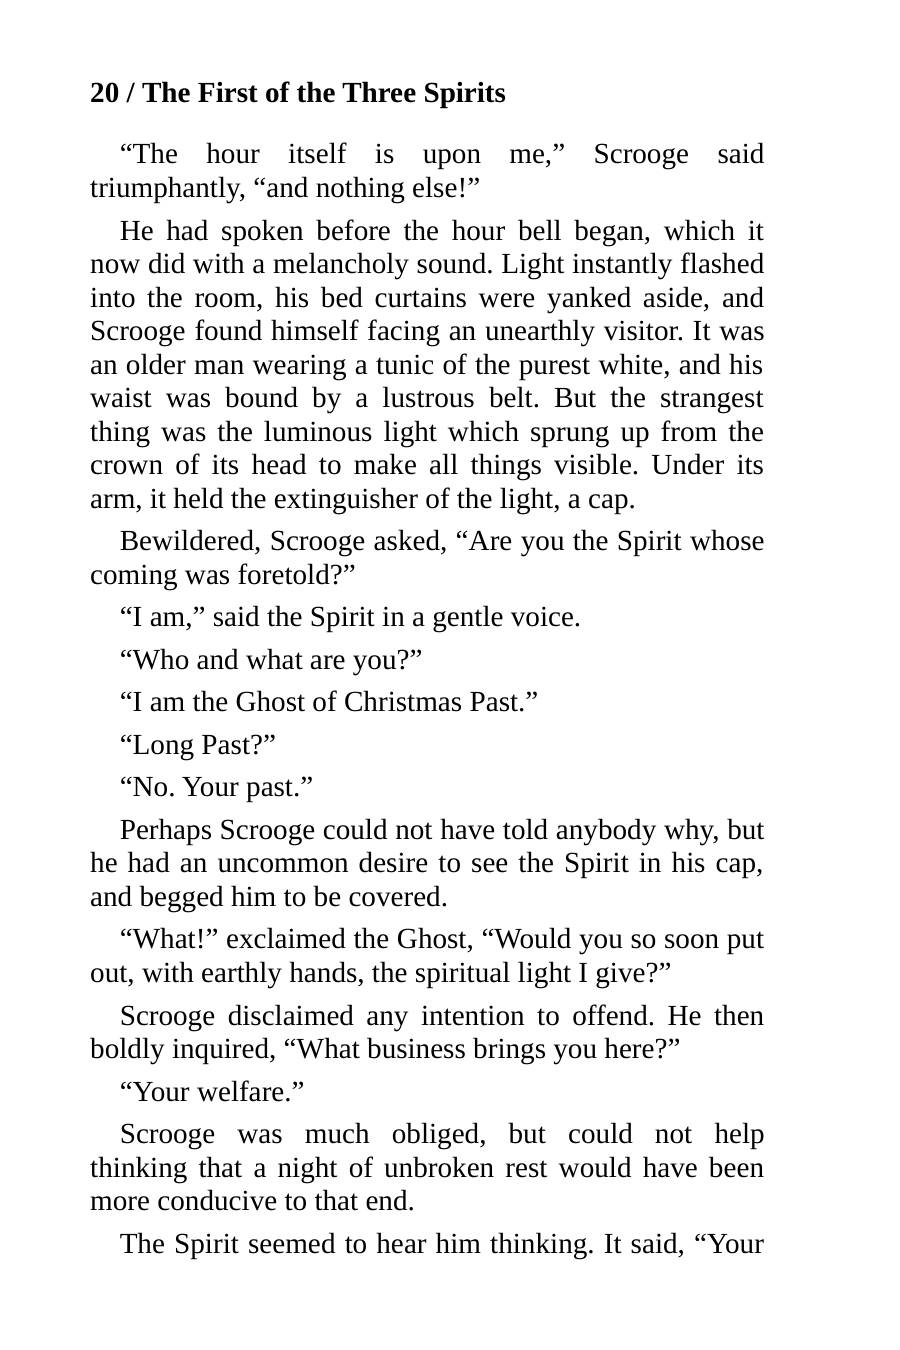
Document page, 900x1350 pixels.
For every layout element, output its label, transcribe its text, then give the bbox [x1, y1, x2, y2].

text “I am,” said the Spirit in a gentle voice. [90, 599, 765, 633]
text “Who and what are you?” [90, 642, 765, 676]
text Scrooge disclaimed any intention to offend. He then boldly inquired, “What business brings you here?” [90, 998, 765, 1065]
text Perhaps Scrooge could not have told anybody why, but he had an uncommon desire to see the Spirit in his cap, and begged him to be covered. [90, 812, 765, 913]
text “Your welfare.” [90, 1074, 765, 1107]
text Bewildered, Scrooge asked, “Are you the Spirit whose coming was foretold?” [90, 523, 765, 591]
text He had spoken before the hour bell began, which it now did with a melancholy sound. Light instantly flashed into the room, his bed curtains were yanked aside, and Scrooge found himself facing an unearthly visitor. It was an older man wearing a tunic of the purest white, and his waist was bound by a lustrous belt. But the strangest thing was the luminous light which sprung up from the crown of its head to make all things visible. Under its arm, it held the extinguisher of the light, a cap. [90, 213, 765, 514]
text Scrooge was much obliged, but could not help thinking that a night of unbroken rest would have been more conducive to that end. [90, 1116, 765, 1217]
text “I am the Ghost of Christmas Past.” [90, 684, 765, 718]
text “No. Your past.” [90, 769, 765, 803]
text “What!” exclaimed the Ghost, “Would you so soon put out, with earthly hands, the spiritual light I give?” [90, 922, 765, 989]
text The Spirit seemed to hear him thinking. It said, “Your [90, 1226, 765, 1259]
text “The hour itself is upon me,” Scrooge said triumphantly, “and nothing else!” [90, 137, 765, 204]
text “Long Past?” [90, 727, 765, 761]
